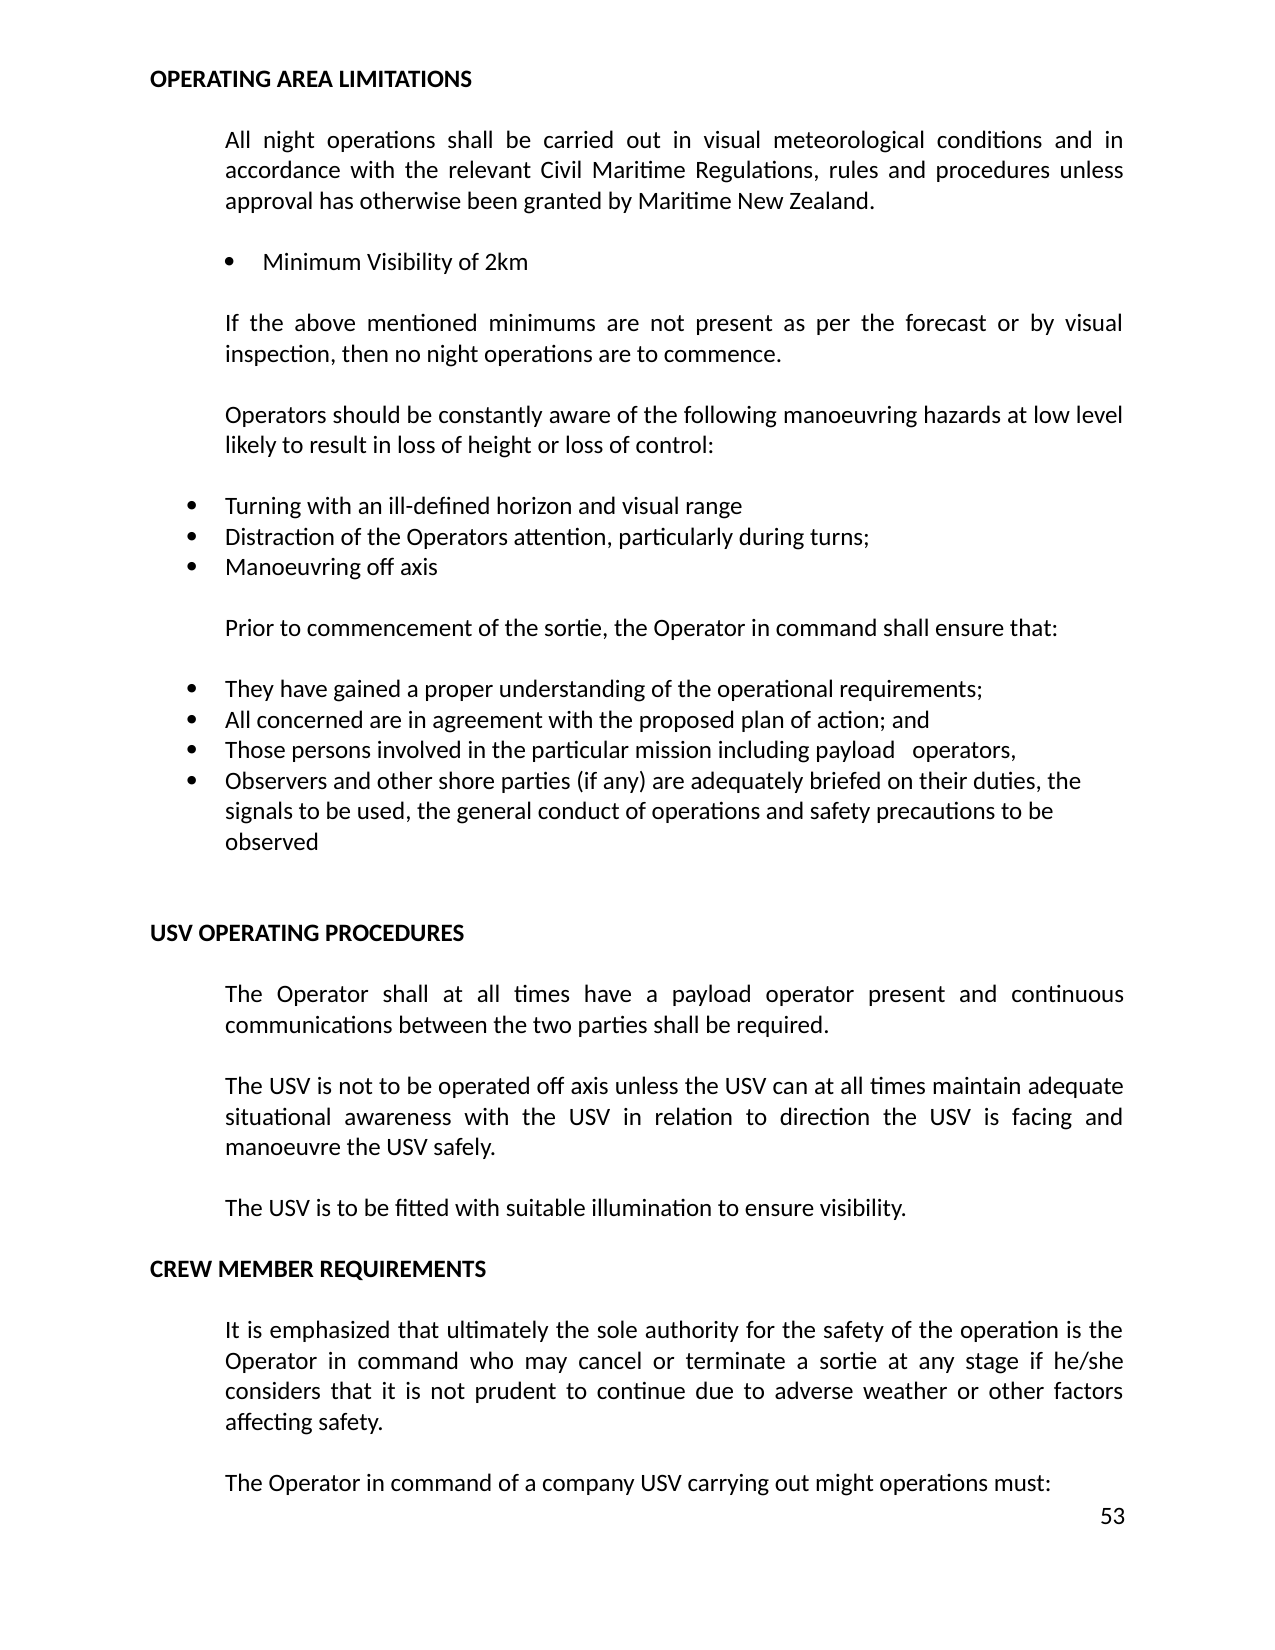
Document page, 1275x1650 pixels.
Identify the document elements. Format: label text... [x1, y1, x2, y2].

list Minimum Visibility of 2km [225, 246, 1125, 277]
list Turning with an ill-defined horizon and visual range [187, 490, 1125, 521]
text Operators should be constantly aware of the following manoeuvring hazards at low level likely to result in loss of height or loss of control: [225, 399, 1125, 460]
text The USV is to be fitted with suitable illumination to ensure visibility. [225, 1192, 1125, 1223]
text If the above mentioned minimums are not present as per the forecast or by visual inspection, then no night operations are to commence. [225, 307, 1125, 368]
text CREW MEMBER REQUIREMENTS [150, 1253, 1125, 1284]
list Distraction of the Operators attention, particularly during turns; [187, 521, 1125, 551]
text All night operations shall be carried out in visual meteorological conditions and in accordance with the relevant Civil Maritime Regulations, rules and procedures unless approval has otherwise been granted by Maritime New Zealand. [225, 124, 1125, 216]
text The USV is not to be operated off axis unless the USV can at all times maintain adequate situational awareness with the USV in relation to direction the USV is facing and manoeuvre the USV safely. [225, 1070, 1125, 1162]
text Prior to commencement of the sortie, the Operator in command shall ensure that: [225, 612, 1125, 643]
list They have gained a proper understanding of the operational requirements; [187, 673, 1125, 704]
list Observers and other shore parties (if any) are adequately briefed on their duties, the signals to be used, the general conduct of operations and safety precautions to be observed [187, 765, 1125, 857]
text It is emphasized that ultimately the sole authority for the safety of the operation is the Operator in command who may cancel or terminate a sortie at any stage if he/she considers that it is not prudent to continue due to adverse weather or other factors affecting safety. [225, 1314, 1125, 1436]
text The Operator in command of a company USV carrying out might operations must: [150, 1467, 1125, 1497]
list All concerned are in agreement with the proposed plan of action; and [187, 704, 1125, 734]
text The Operator shall at all times have a payload operator present and continuous communications between the two parties shall be required. [225, 979, 1125, 1040]
list Those persons involved in the particular mission including payload operators, [187, 734, 1125, 765]
list Manoeuvring off axis [187, 551, 1125, 582]
text OPERATING AREA LIMITATIONS [150, 63, 1125, 93]
text USV OPERATING PROCEDURES [150, 918, 1125, 948]
